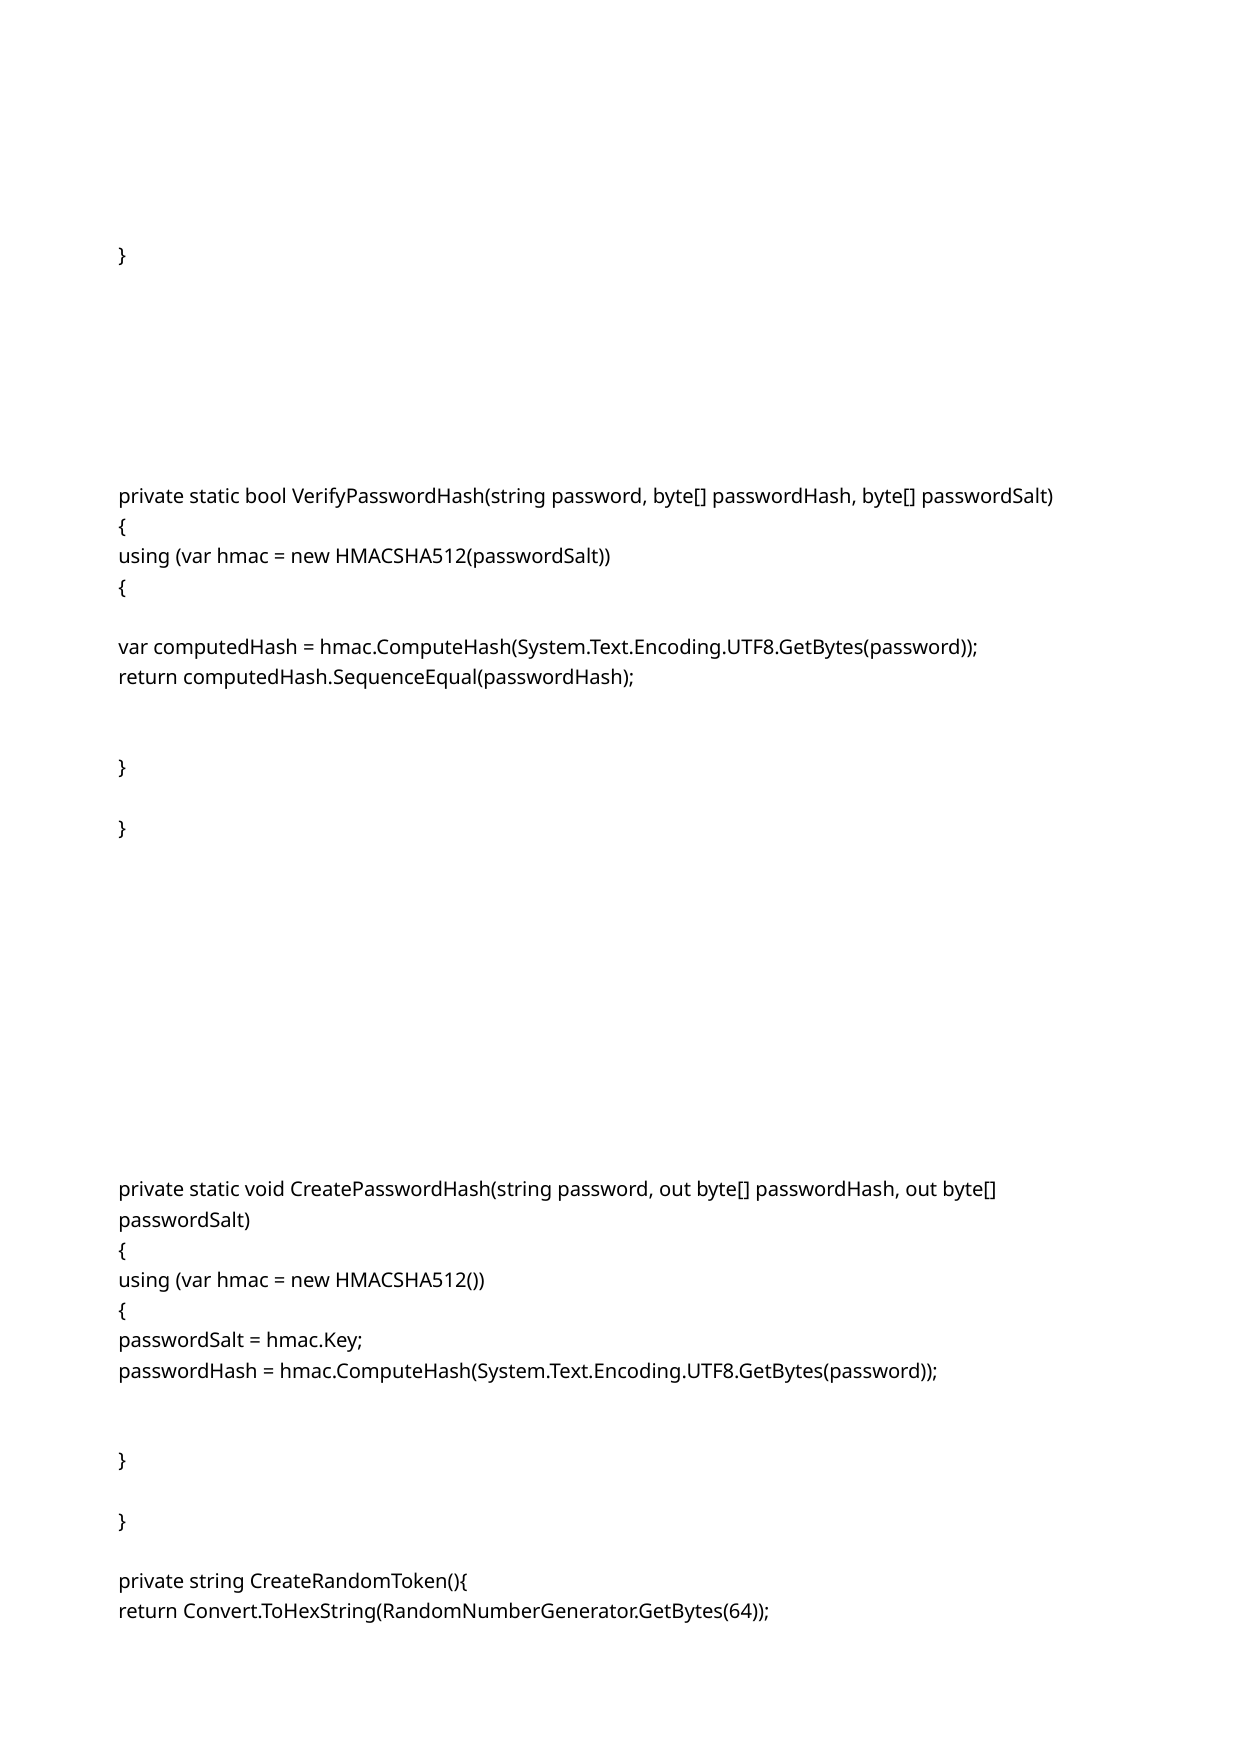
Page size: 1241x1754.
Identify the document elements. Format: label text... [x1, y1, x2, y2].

text } [118, 1504, 1122, 1534]
text private static bool VerifyPasswordHash(string password, byte[] passwordHash, byte[] passwordSalt) [118, 479, 1122, 509]
text { [118, 570, 1122, 600]
text { [118, 509, 1122, 539]
text } [118, 750, 1122, 781]
text } [118, 238, 1122, 268]
text return Convert.ToHexString(RandomNumberGenerator.GetBytes(64)); [118, 1595, 1122, 1625]
text var computedHash = hmac.ComputeHash(System.Text.Encoding.UTF8.GetBytes(password)); [118, 630, 1122, 660]
text private string CreateRandomToken(){ [118, 1564, 1122, 1595]
text } [118, 1444, 1122, 1474]
text return computedHash.SequenceEqual(passwordHash); [118, 660, 1122, 691]
text using (var hmac = new HMACSHA512()) [118, 1263, 1122, 1293]
text { [118, 1293, 1122, 1323]
text passwordHash = hmac.ComputeHash(System.Text.Encoding.UTF8.GetBytes(password)); [118, 1354, 1122, 1384]
text using (var hmac = new HMACSHA512(passwordSalt)) [118, 539, 1122, 570]
text private static void CreatePasswordHash(string password, out byte[] passwordHash, out byte[] passwordSalt) [118, 1172, 1122, 1233]
text { [118, 1233, 1122, 1263]
text passwordSalt = hmac.Key; [118, 1323, 1122, 1354]
text } [118, 811, 1122, 841]
